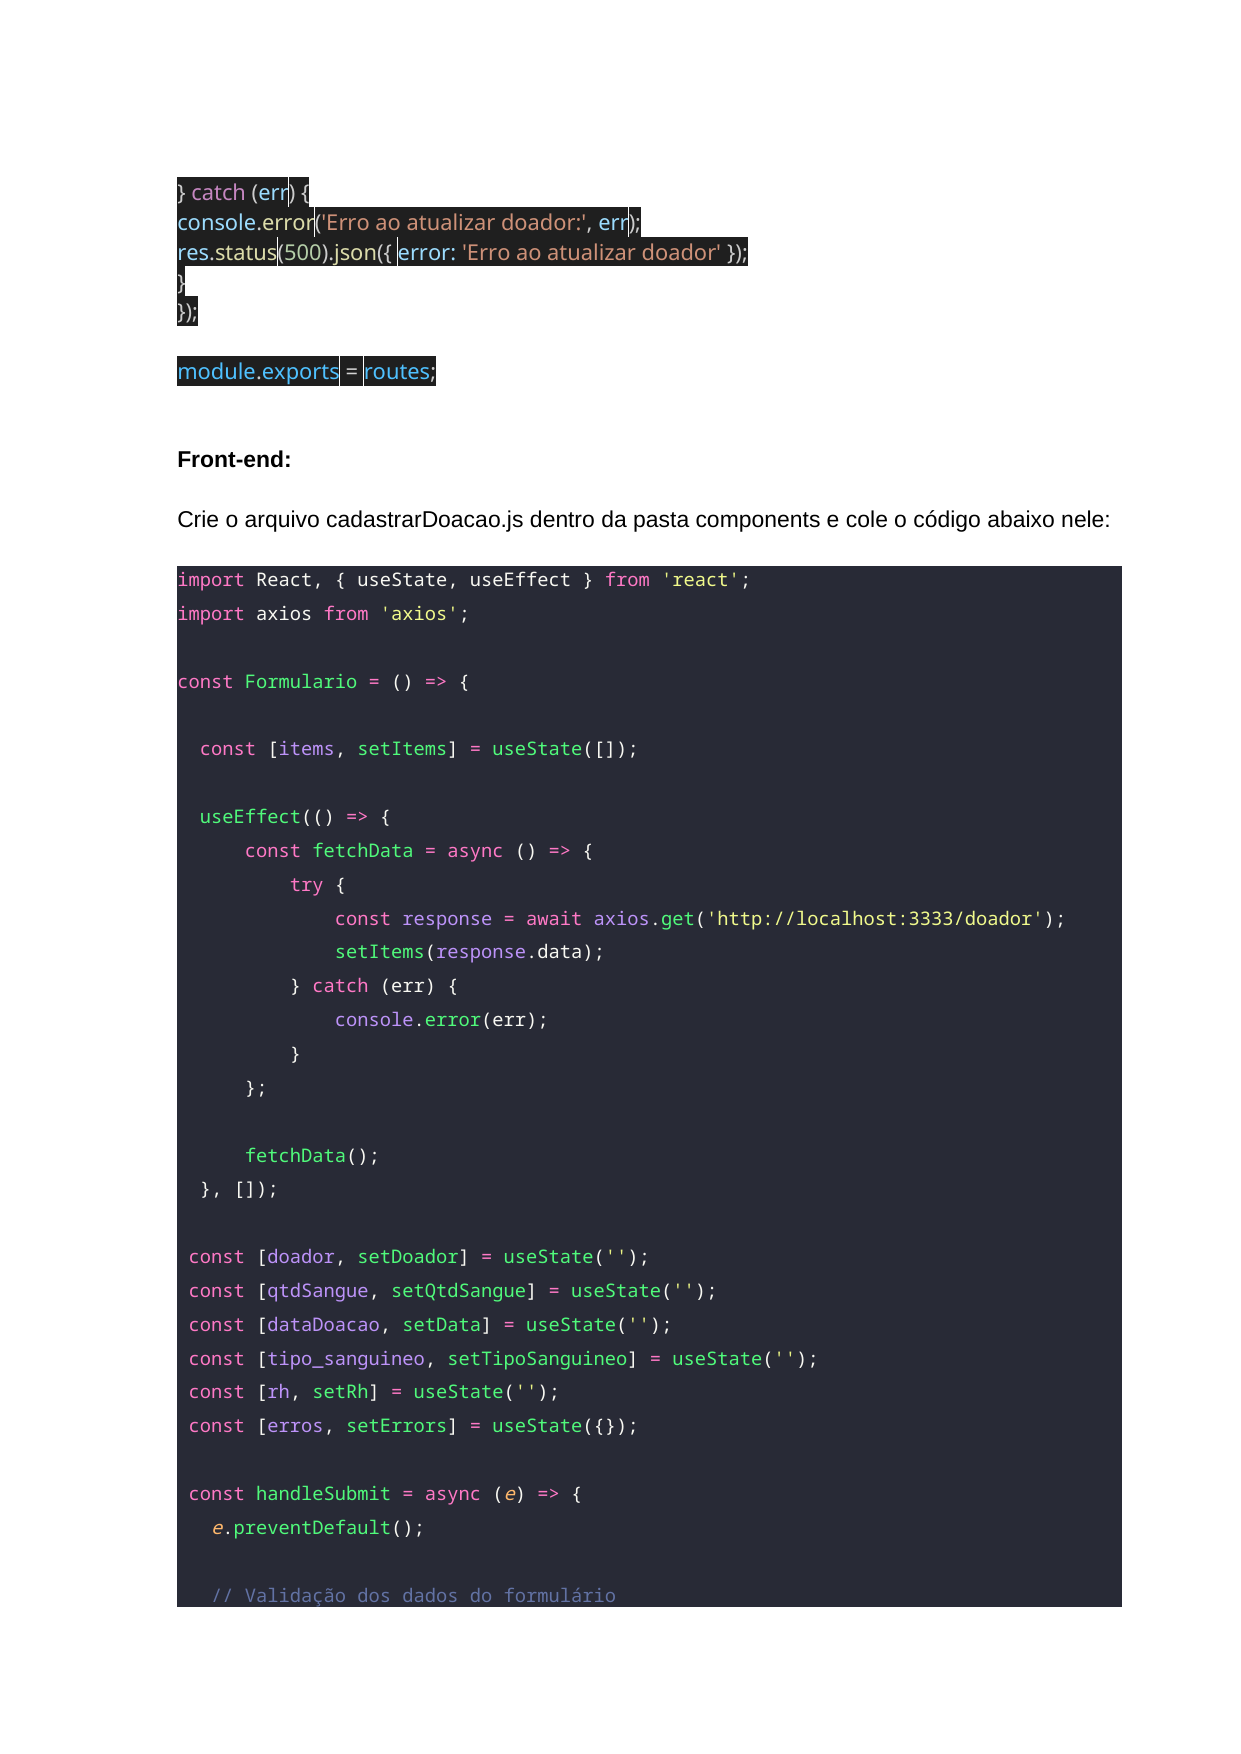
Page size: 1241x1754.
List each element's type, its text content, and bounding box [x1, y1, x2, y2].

text import axios from 'axios'; [177, 600, 1122, 626]
text const [qtdSangue, setQtdSangue] = useState(''); [177, 1277, 1122, 1303]
text const Formulario = () => { [177, 668, 1122, 693]
text fetchData(); [177, 1142, 1122, 1167]
text const fetchData = async () => { [177, 837, 1122, 863]
text const [tipo_sanguineo, setTipoSanguineo] = useState(''); [177, 1345, 1122, 1371]
text }); [177, 296, 1122, 326]
text // Validação dos dados do formulário [177, 1582, 1122, 1607]
text Front-end: [177, 446, 1122, 502]
text }, []); [177, 1176, 1122, 1201]
text const [doador, setDoador] = useState(''); [177, 1243, 1122, 1269]
text } catch (err) { [177, 973, 1122, 998]
text const [dataDoacao, setData] = useState(''); [177, 1311, 1122, 1337]
text } [177, 1040, 1122, 1066]
text console.error('Erro ao atualizar doador:', err); [177, 207, 1122, 237]
text const [rh, setRh] = useState(''); [177, 1379, 1122, 1404]
text } catch (err) { [177, 177, 1122, 207]
text const [erros, setErrors] = useState({}); [177, 1413, 1122, 1438]
text console.error(err); [177, 1006, 1122, 1032]
text import React, { useState, useEffect } from 'react'; [177, 566, 1122, 592]
text useEffect(() => { [177, 803, 1122, 829]
text module.exports = routes; [177, 356, 1122, 386]
text }; [177, 1074, 1122, 1100]
text try { [177, 871, 1122, 897]
text } [177, 266, 1122, 296]
text const response = await axios.get('http://localhost:3333/doador'); [177, 905, 1122, 930]
text const [items, setItems] = useState([]); [177, 736, 1122, 761]
text e.preventDefault(); [177, 1514, 1122, 1540]
text res.status(500).json({ error: 'Erro ao atualizar doador' }); [177, 237, 1122, 266]
text const handleSubmit = async (e) => { [177, 1480, 1122, 1506]
text Crie o arquivo cadastrarDoacao.js dentro da pasta components e cole o código abaixo nele: [177, 506, 1122, 532]
text setItems(response.data); [177, 939, 1122, 964]
